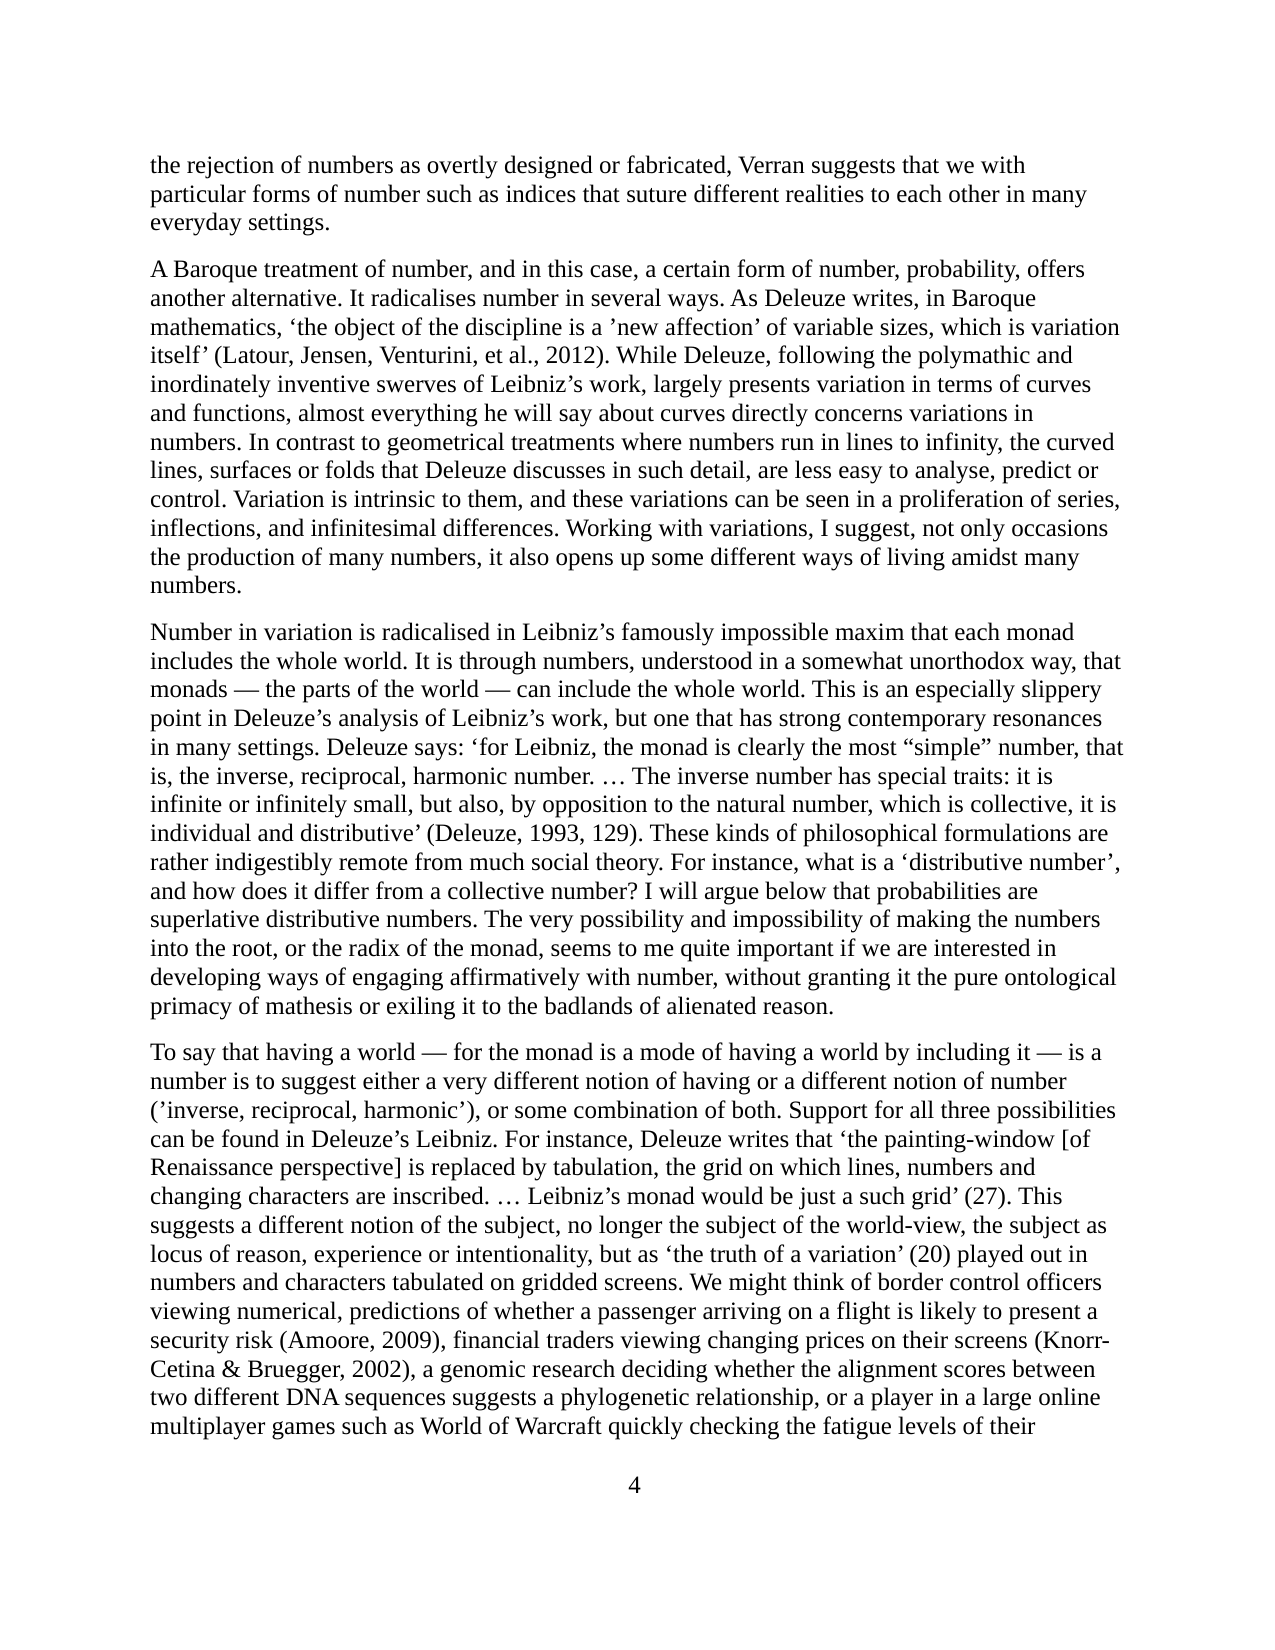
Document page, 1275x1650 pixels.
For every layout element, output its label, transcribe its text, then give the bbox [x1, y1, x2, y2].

text A Baroque treatment of number, and in this case, a certain form of number, probability, offers another alternative. It radicalises number in several ways. As Deleuze writes, in Baroque mathematics, ‘the object of the discipline is a ’new affection’ of variable sizes, which is variation itself’ (Latour, Jensen, Venturini, et al., 2012). While Deleuze, following the polymathic and inordinately inventive swerves of Leibniz’s work, largely presents variation in terms of curves and functions, almost everything he will say about curves directly concerns variations in numbers. In contrast to geometrical treatments where numbers run in lines to infinity, the curved lines, surfaces or folds that Deleuze discusses in such detail, are less easy to analyse, predict or control. Variation is intrinsic to them, and these variations can be seen in a proliferation of series, inflections, and infinitesimal differences. Working with variations, I suggest, not only occasions the production of many numbers, it also opens up some different ways of living amidst many numbers. [150, 254, 1125, 599]
text the rejection of numbers as overtly designed or fabricated, Verran suggests that we with particular forms of number such as indices that suture different realities to each other in many everyday settings. [150, 150, 1125, 236]
text To say that having a world — for the monad is a mode of having a world by including it — is a number is to suggest either a very different notion of having or a different notion of number (’inverse, reciprocal, harmonic’), or some combination of both. Support for all three possibilities can be found in Deleuze’s Leibniz. For instance, Deleuze writes that ‘the painting-window [of Renaissance perspective] is replaced by tabulation, the grid on which lines, numbers and changing characters are inscribed. … Leibniz’s monad would be just a such grid’ (27). This suggests a different notion of the subject, no longer the subject of the world-view, the subject as locus of reason, experience or intentionality, but as ‘the truth of a variation’ (20) played out in numbers and characters tabulated on gridded screens. We might think of border control officers viewing numerical, predictions of whether a passenger arriving on a flight is likely to present a security risk (Amoore, 2009), financial traders viewing changing prices on their screens (Knorr-Cetina & Bruegger, 2002), a genomic research deciding whether the alignment scores between two different DNA sequences suggests a phylogenetic relationship, or a player in a large online multiplayer games such as World of Warcraft quickly checking the fatigue levels of their [150, 1037, 1125, 1440]
text Number in variation is radicalised in Leibniz’s famously impossible maxim that each monad includes the whole world. It is through numbers, understood in a somewhat unorthodox way, that monads — the parts of the world — can include the whole world. This is an especially slippery point in Deleuze’s analysis of Leibniz’s work, but one that has strong contemporary resonances in many settings. Deleuze says: ‘for Leibniz, the monad is clearly the most “simple” number, that is, the inverse, reciprocal, harmonic number. … The inverse number has special traits: it is infinite or infinitely small, but also, by opposition to the natural number, which is collective, it is individual and distributive’ (Deleuze, 1993, 129). These kinds of philosophical formulations are rather indigestibly remote from much social theory. For instance, what is a ‘distributive number’, and how does it differ from a collective number? I will argue below that probabilities are superlative distributive numbers. The very possibility and impossibility of making the numbers into the root, or the radix of the monad, seems to me quite important if we are interested in developing ways of engaging affirmatively with number, without granting it the pure ontological primacy of mathesis or exiling it to the badlands of alienated reason. [150, 617, 1125, 1019]
